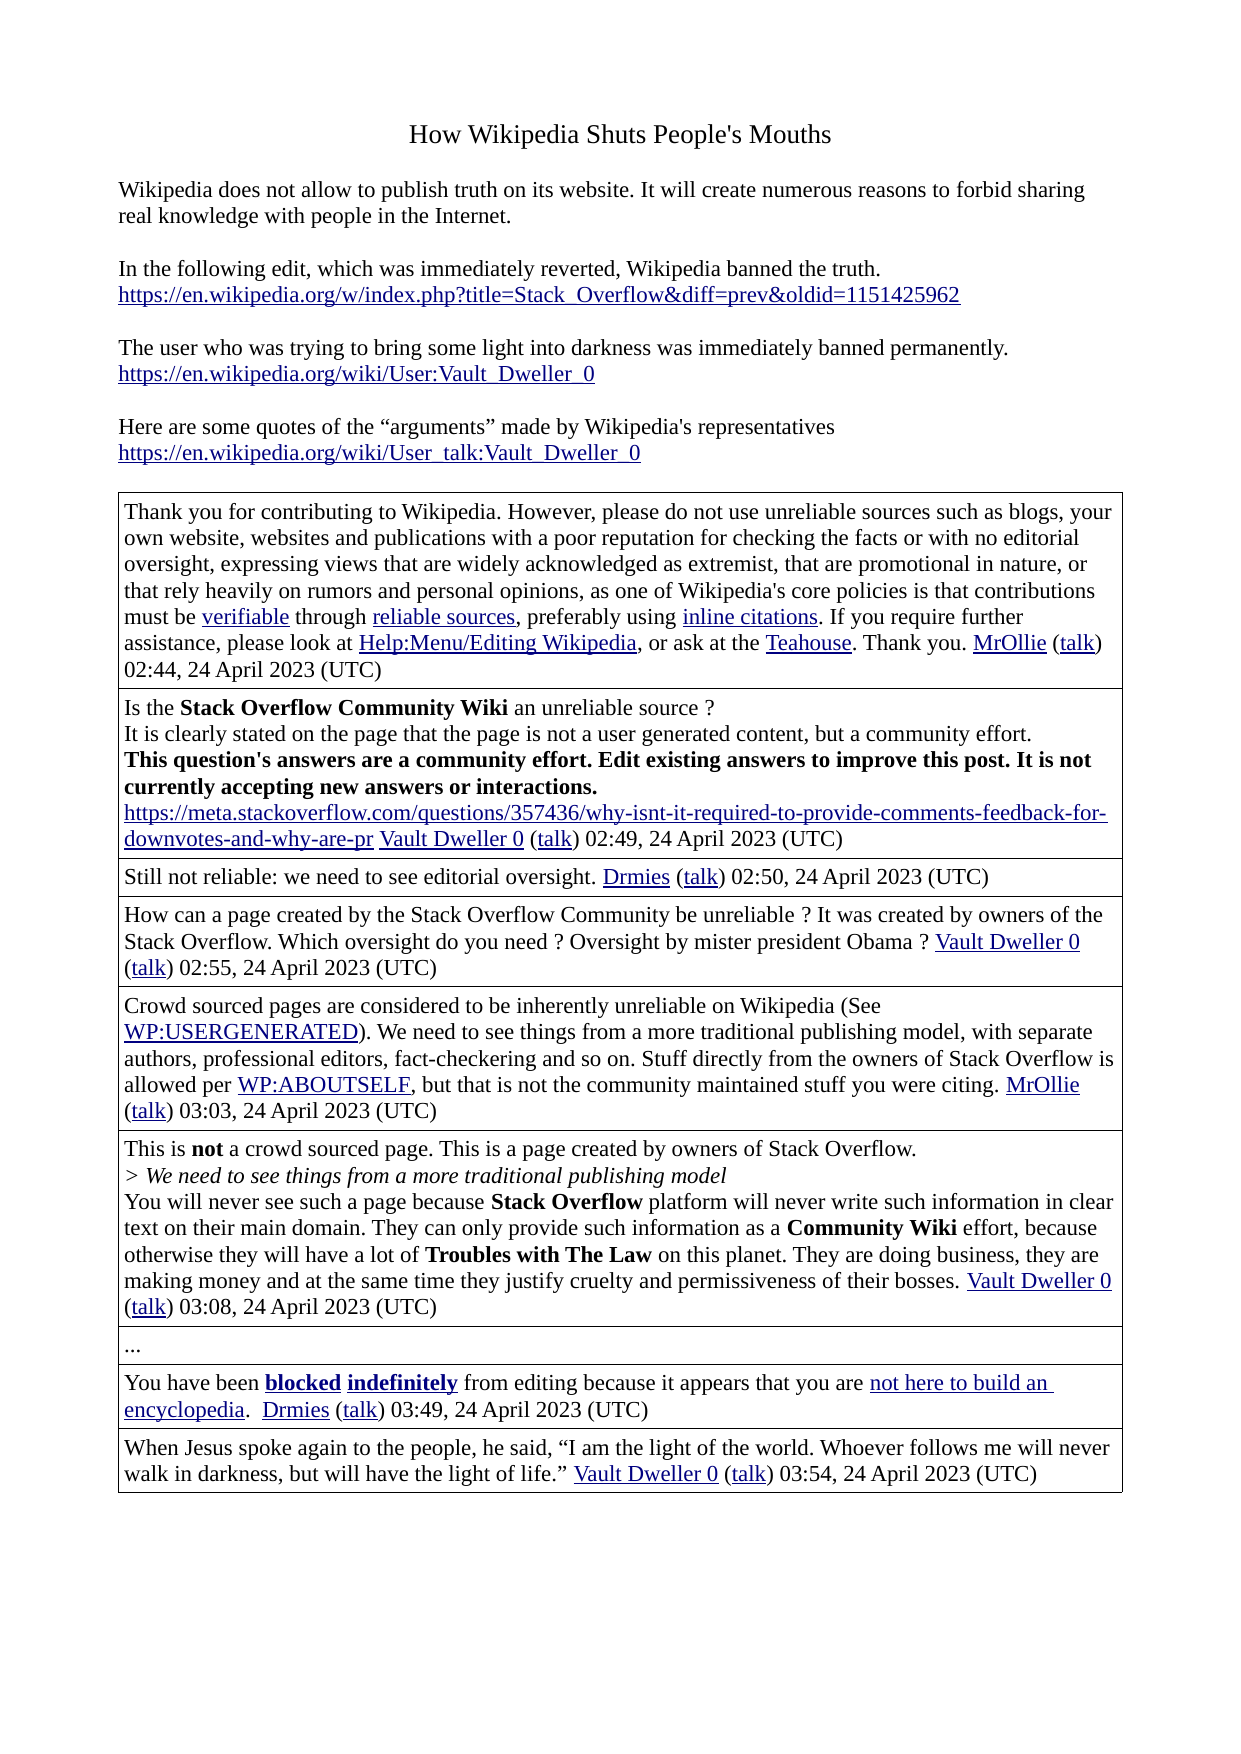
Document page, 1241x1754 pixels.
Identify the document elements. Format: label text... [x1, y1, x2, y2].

table_cell This is not a crowd sourced page. This is a page created by owners of Stack Overflow. > We need to see things from a more traditional publishing model You will never see such a page because Stack Overflow platform will never write such information in clear text on their main domain. They can only provide such information as a Community Wiki effort, because otherwise they will have a lot of Troubles with The Law on this planet. They are doing business, they are making money and at the same time they justify cruelty and permissiveness of their bosses. Vault Dweller 0 (talk) 03:08, 24 April 2023 (UTC) [119, 1131, 1122, 1326]
text https://en.wikipedia.org/w/index.php?title=Stack_Overflow&diff=prev&oldid=1151425962 [118, 281, 1122, 307]
text The user who was trying to bring some light into darkness was immediately banned permanently. [118, 334, 1122, 360]
table_cell Still not reliable: we need to see editorial oversight. Drmies (talk) 02:50, 24 April 2023 (UTC) [119, 859, 1122, 896]
text Wikipedia does not allow to publish truth on its website. It will create numerous reasons to forbid sharing real knowledge with people in the Internet. [118, 176, 1122, 228]
text https://en.wikipedia.org/wiki/User:Vault_Dweller_0 [118, 360, 1122, 386]
table_cell Is the Stack Overflow Community Wiki an unreliable source ? It is clearly stated on the page that the page is not a user generated content, but a community effort. This question's answers are a community effort. Edit existing answers to improve this post. It is not currently accepting new answers or interactions. https://meta.stackoverflow.com/questions/357436/why-isnt-it-required-to-provide-comments-feedback-for-downvotes-and-why-are-pr Vault Dweller 0 (talk) 02:49, 24 April 2023 (UTC) [119, 689, 1122, 858]
text In the following edit, which was immediately reverted, Wikipedia banned the truth. [118, 255, 1122, 281]
table_header Thank you for contributing to Wikipedia. However, please do not use unreliable sources such as blogs, your own website, websites and publications with a poor reputation for checking the facts or with no editorial oversight, expressing views that are widely acknowledged as extremist, that are promotional in nature, or that rely heavily on rumors and personal opinions, as one of Wikipedia's core policies is that contributions must be verifiable through reliable sources, preferably using inline citations. If you require further assistance, please look at Help:Menu/Editing Wikipedia, or ask at the Teahouse. Thank you. MrOllie (talk) 02:44, 24 April 2023 (UTC) [119, 493, 1122, 688]
text https://en.wikipedia.org/wiki/User_talk:Vault_Dweller_0 [118, 439, 1122, 466]
text How Wikipedia Shuts People's Mouths [118, 118, 1122, 149]
table_cell ... [119, 1327, 1122, 1363]
table_cell You have been blocked indefinitely from editing because it appears that you are not here to build an encyclopedia. Drmies (talk) 03:49, 24 April 2023 (UTC) [119, 1365, 1122, 1428]
table_cell How can a page created by the Stack Overflow Community be unreliable ? It was created by owners of the Stack Overflow. Which oversight do you need ? Oversight by mister president Obama ? Vault Dweller 0 (talk) 02:55, 24 April 2023 (UTC) [119, 897, 1122, 986]
text Here are some quotes of the “arguments” made by Wikipedia's representatives [118, 413, 1122, 439]
table_cell Crowd sourced pages are considered to be inherently unreliable on Wikipedia (See WP:USERGENERATED). We need to see things from a more traditional publishing model, with separate authors, professional editors, fact-checkering and so on. Stuff directly from the owners of Stack Overflow is allowed per WP:ABOUTSELF, but that is not the community maintained stuff you were citing. MrOllie (talk) 03:03, 24 April 2023 (UTC) [119, 987, 1122, 1129]
table_cell When Jesus spoke again to the people, he said, “I am the light of the world. Whoever follows me will never walk in darkness, but will have the light of life.” Vault Dweller 0 (talk) 03:54, 24 April 2023 (UTC) [119, 1429, 1122, 1492]
